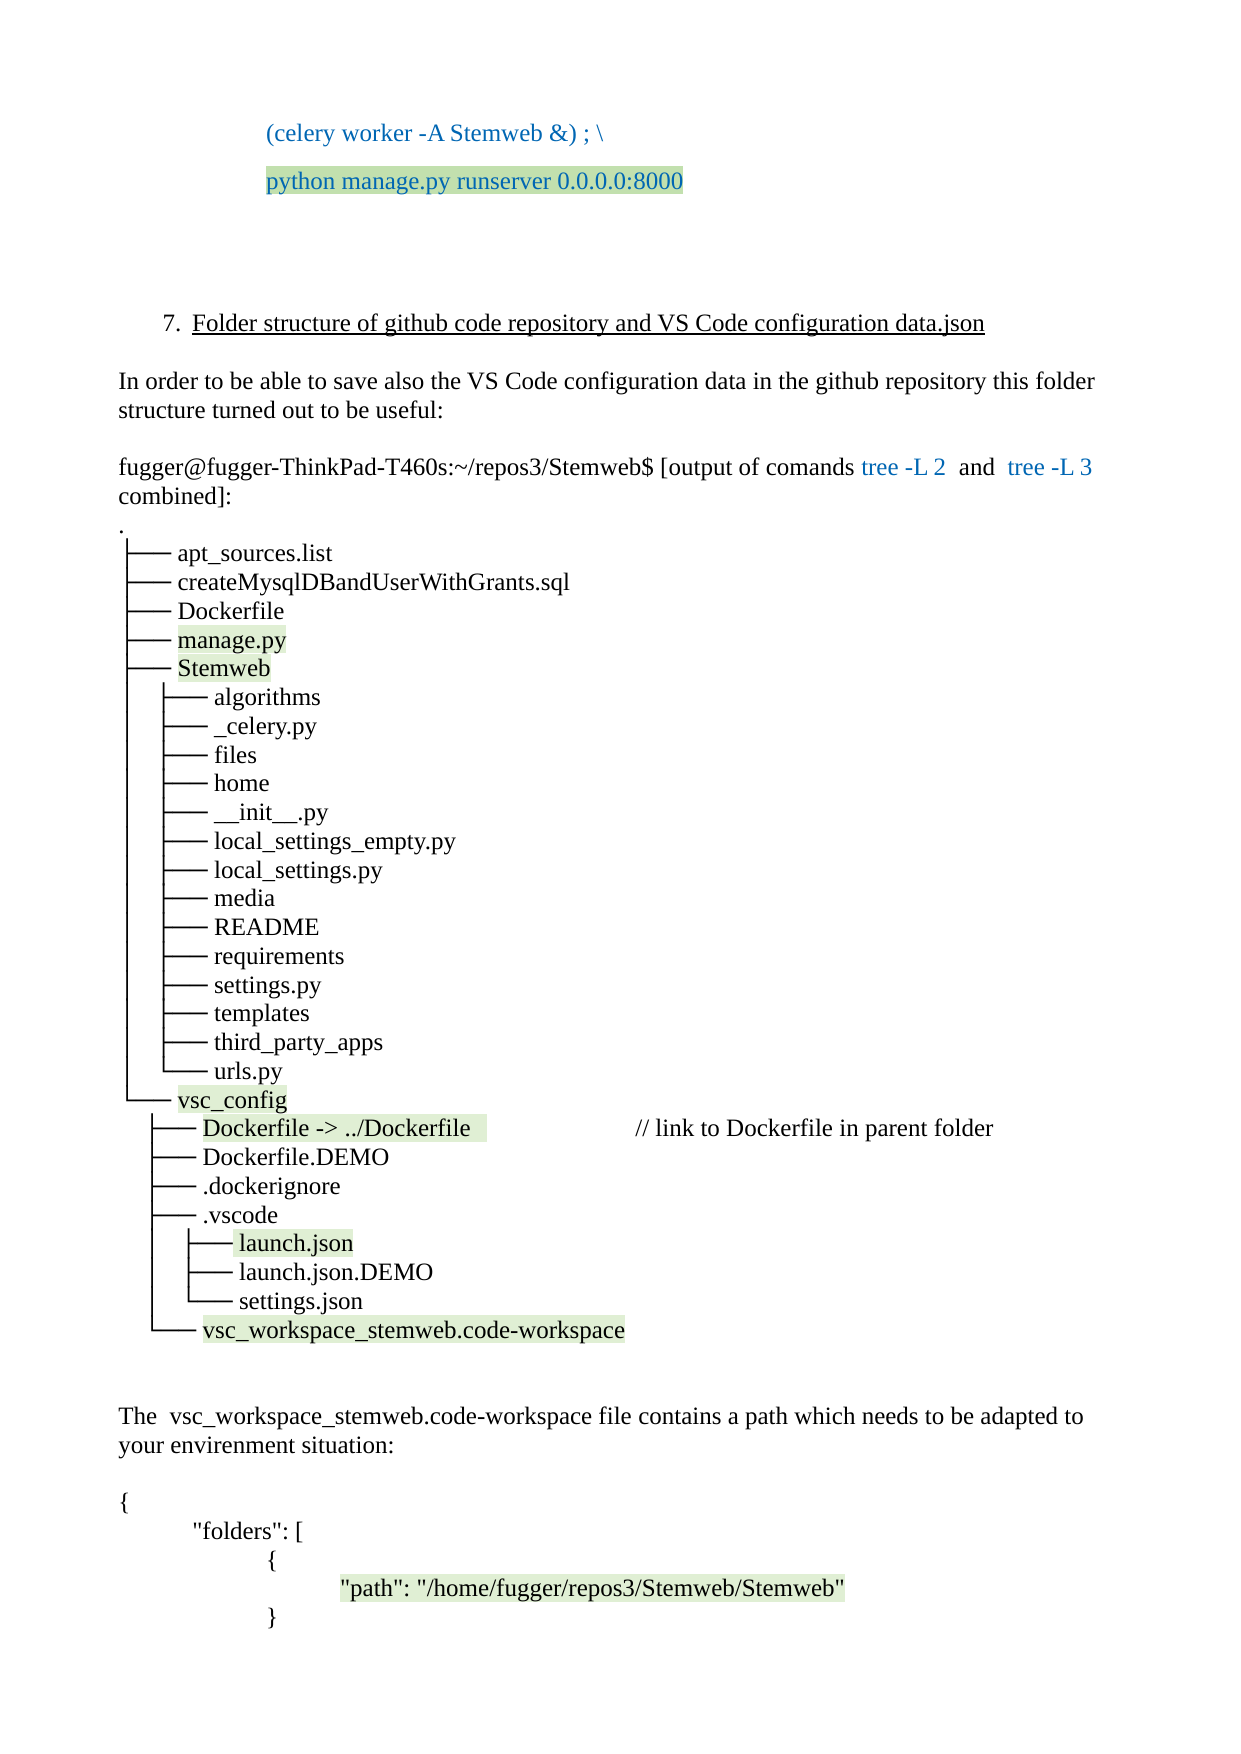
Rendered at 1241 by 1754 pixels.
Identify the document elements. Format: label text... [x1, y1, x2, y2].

text ├── .dockerignore [118, 1171, 151, 1200]
text ├── createMysqlDBandUserWithGrants.sql [128, 567, 1122, 596]
text │ ├── home [118, 768, 126, 797]
text │ ├── _celery.py [128, 711, 162, 740]
text │ ├── README [128, 912, 162, 941]
text │ ├── algorithms [164, 682, 1122, 711]
text ├── Dockerfile -> ../Dockerfile // link to Dockerfile in parent folder [153, 1113, 1122, 1142]
text │ ├── local_settings.py [164, 855, 1122, 883]
text fugger@fugger-ThinkPad-T460s:~/repos3/Stemweb$ [output of comands tree -L 2 and tree -L 3 combined]: [118, 452, 1122, 510]
text │ ├── settings.py [164, 970, 1122, 998]
text ├── .dockerignore [153, 1171, 1122, 1200]
text │ └── settings.json [153, 1286, 1122, 1315]
text │ ├── third_party_apps [128, 1027, 162, 1056]
text │ ├── launch.json [118, 1228, 151, 1257]
text "folders": [ [118, 1516, 1122, 1545]
text │ ├── media [128, 883, 162, 912]
text (celery worker -A Stemweb &) ; \ [118, 118, 1122, 147]
text └── vsc_workspace_stemweb.code-workspace [118, 1315, 1122, 1343]
text │ ├── launch.json [153, 1228, 187, 1257]
text ├── .vscode [118, 1200, 151, 1228]
text │ ├── home [128, 768, 162, 797]
text │ ├── media [164, 883, 1122, 912]
text │ ├── launch.json.DEMO [153, 1257, 187, 1286]
text │ ├── _celery.py [164, 711, 1122, 740]
text │ ├── launch.json.DEMO [118, 1257, 151, 1286]
text │ └── settings.json [118, 1286, 151, 1315]
text │ ├── settings.py [128, 970, 162, 998]
text In order to be able to save also the VS Code configuration data in the github repository this folder structure turned out to be useful: [118, 366, 1122, 423]
text │ ├── requirements [164, 941, 1122, 970]
text ├── Stemweb [118, 653, 126, 682]
text │ ├── templates [164, 998, 1122, 1027]
text │ ├── files [118, 740, 126, 768]
text { [118, 1487, 1122, 1516]
text │ └── urls.py [128, 1056, 1122, 1085]
text } [118, 1602, 1122, 1631]
text │ ├── local_settings_empty.py [128, 826, 162, 855]
list Folder structure of github code repository and VS Code configuration data.json [162, 308, 1122, 337]
text The vsc_workspace_stemweb.code-workspace file contains a path which needs to be adapted to your envirenment situation: [118, 1401, 1122, 1458]
text ├── apt_sources.list [128, 538, 1122, 567]
text └── vsc_config [118, 1085, 1122, 1113]
text │ ├── third_party_apps [164, 1027, 1122, 1056]
text │ ├── launch.json.DEMO [189, 1257, 1122, 1286]
text │ ├── requirements [128, 941, 162, 970]
text "path": "/home/fugger/repos3/Stemweb/Stemweb" [118, 1573, 1122, 1602]
text │ ├── algorithms [128, 682, 162, 711]
text │ ├── README [164, 912, 1122, 941]
text │ ├── __init__.py [128, 797, 162, 826]
text { [118, 1545, 1122, 1573]
text . [118, 510, 1122, 538]
text │ ├── launch.json [189, 1228, 1122, 1257]
text │ ├── home [164, 768, 1122, 797]
text │ ├── templates [128, 998, 162, 1027]
text ├── Stemweb [128, 653, 1122, 682]
text ├── Dockerfile.DEMO [153, 1142, 1122, 1171]
text │ ├── __init__.py [164, 797, 1122, 826]
text ├── Dockerfile.DEMO [118, 1142, 151, 1171]
text ├── Dockerfile [128, 596, 1122, 625]
text │ ├── files [128, 740, 162, 768]
text ├── .vscode [153, 1200, 1122, 1228]
text python manage.py runserver 0.0.0.0:8000 [118, 166, 1122, 194]
text │ ├── local_settings_empty.py [164, 826, 1122, 855]
text ├── manage.py [128, 625, 1122, 653]
text │ ├── media [118, 883, 126, 912]
text │ ├── local_settings.py [128, 855, 162, 883]
text │ ├── files [164, 740, 1122, 768]
